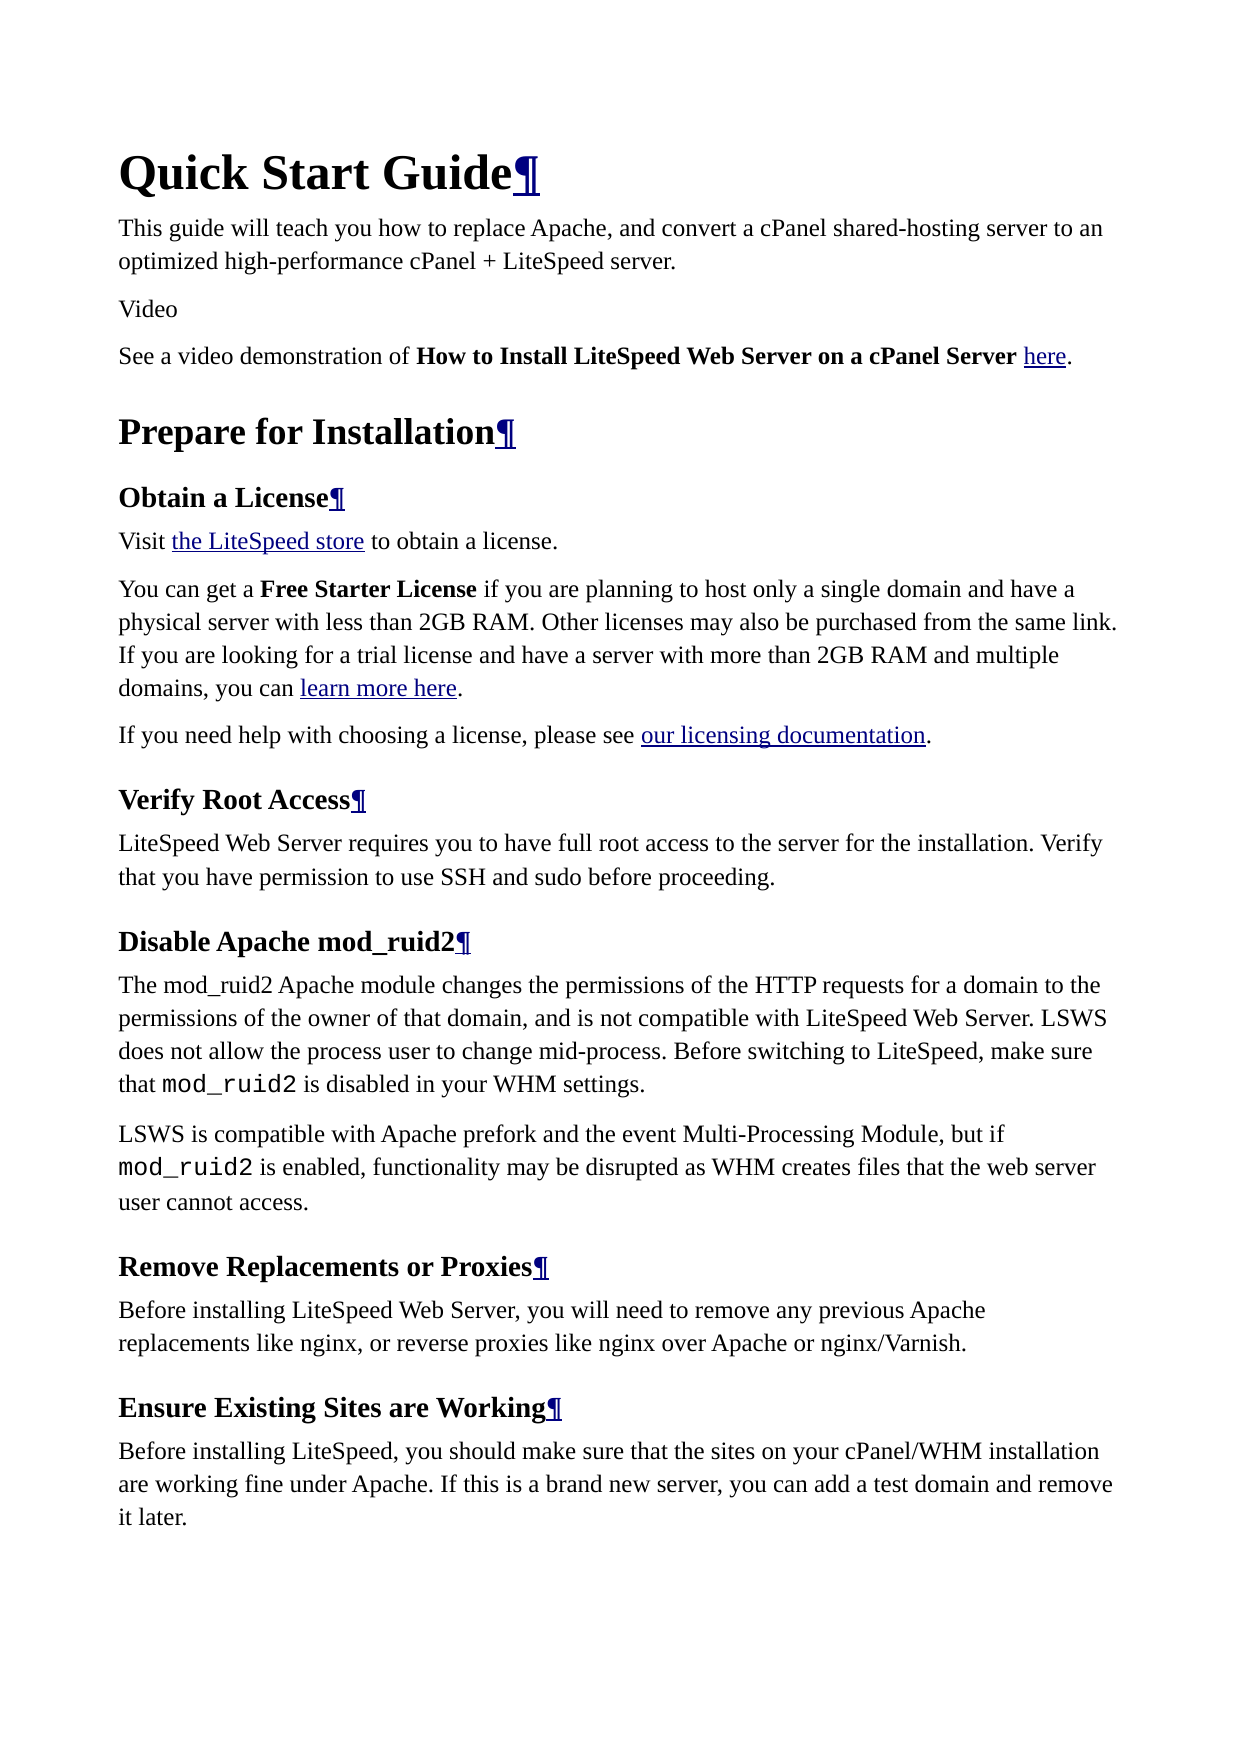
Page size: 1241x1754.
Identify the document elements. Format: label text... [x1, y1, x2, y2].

text Visit the LiteSpeed store to obtain a license. [118, 526, 1122, 555]
text This guide will teach you how to replace Apache, and convert a cPanel shared-hosting server to an optimized high-performance cPanel + LiteSpeed server. [118, 213, 1122, 275]
text LSWS is compatible with Apache prefork and the event Multi-Processing Module, but if mod_ruid2 is enabled, functionality may be disrupted as WHM creates files that the web server user cannot access. [118, 1119, 1122, 1216]
subtitle Prepare for Installation¶ [118, 410, 1122, 453]
subtitle Quick Start Guide¶ [118, 143, 1122, 201]
subtitle Ensure Existing Sites are Working¶ [118, 1390, 1122, 1424]
text Before installing LiteSpeed Web Server, you will need to remove any previous Apache replacements like nginx, or reverse proxies like nginx over Apache or nginx/Varnish. [118, 1295, 1122, 1357]
text LiteSpeed Web Server requires you to have full root access to the server for the installation. Verify that you have permission to use SSH and sudo before proceeding. [118, 828, 1122, 890]
subtitle Verify Root Access¶ [118, 782, 1122, 816]
text Video [118, 294, 1122, 322]
text If you need help with choosing a license, please see our licensing documentation. [118, 720, 1122, 749]
text Before installing LiteSpeed, you should make sure that the sites on your cPanel/WHM installation are working fine under Apache. If this is a brand new server, you can add a test domain and remove it later. [118, 1436, 1122, 1531]
subtitle Disable Apache mod_ruid2¶ [118, 924, 1122, 957]
text See a video demonstration of How to Install LiteSpeed Web Server on a cPanel Server here. [118, 341, 1122, 370]
subtitle Remove Replacements or Proxies¶ [118, 1249, 1122, 1283]
text The mod_ruid2 Apache module changes the permissions of the HTTP requests for a domain to the permissions of the owner of that domain, and is not compatible with LiteSpeed Web Server. LSWS does not allow the process user to change mid-process. Before switching to LiteSpeed, make sure that mod_ruid2 is disabled in your WHM settings. [118, 970, 1122, 1100]
subtitle Obtain a License¶ [118, 480, 1122, 513]
text You can get a Free Starter License if you are planning to host only a single domain and have a physical server with less than 2GB RAM. Other licenses may also be purchased from the same link. If you are looking for a trial license and have a server with more than 2GB RAM and multiple domains, you can learn more here. [118, 574, 1122, 701]
